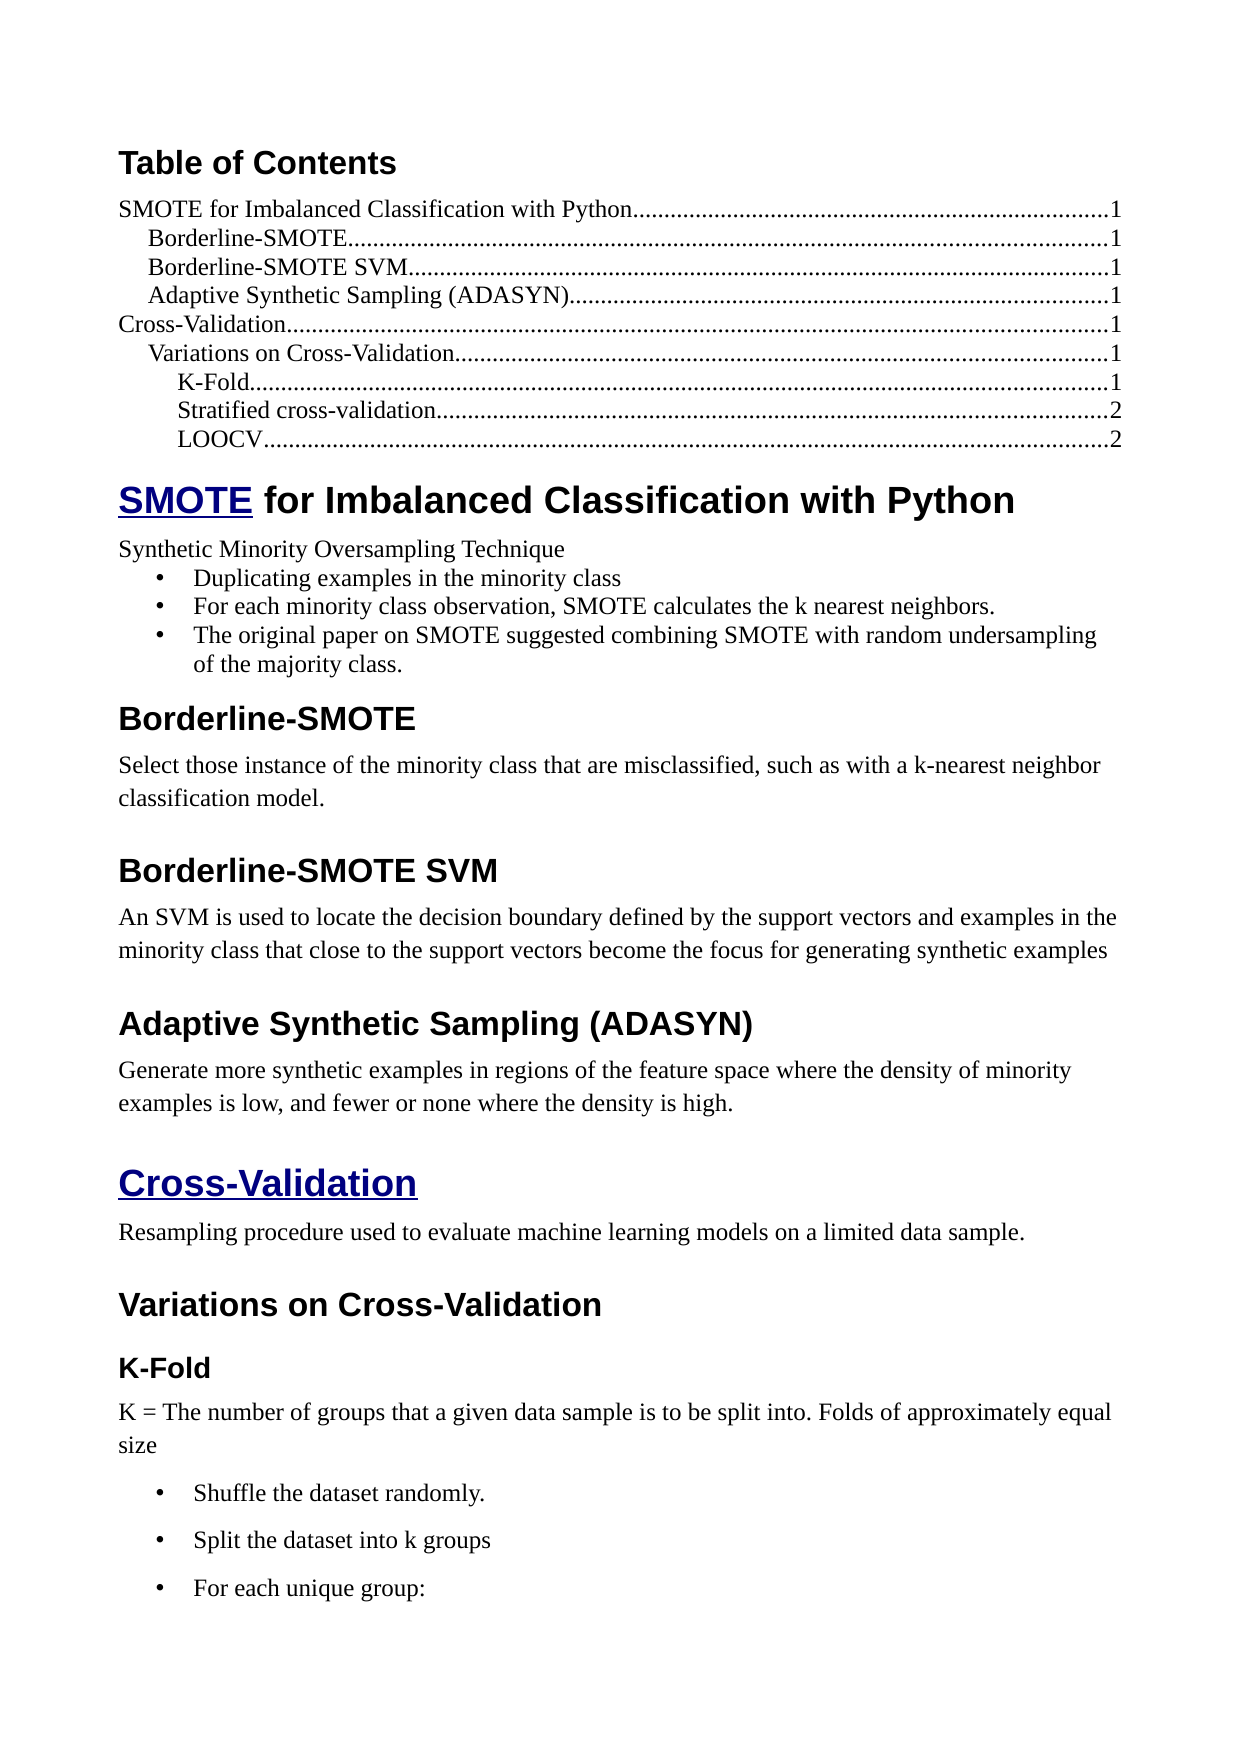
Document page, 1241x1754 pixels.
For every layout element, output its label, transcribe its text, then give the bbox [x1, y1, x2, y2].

text Synthetic Minority Oversampling Technique [118, 534, 1122, 563]
subtitle Table of Contents [118, 143, 1122, 182]
subtitle K-Fold [118, 1351, 1122, 1384]
list For each minority class observation, SMOTE calculates the k nearest neighbors. [156, 591, 1122, 620]
text K-Fold 1 [177, 367, 1122, 395]
text Borderline-SMOTE SVM 1 [148, 252, 1122, 280]
text SMOTE for Imbalanced Classification with Python 1 [118, 194, 1122, 223]
subtitle Variations on Cross-Validation [118, 1285, 1122, 1324]
list For each unique group: [156, 1573, 1122, 1602]
subtitle Borderline-SMOTE SVM [118, 851, 1122, 890]
list Duplicating examples in the minority class [156, 563, 1122, 591]
text Resampling procedure used to evaluate machine learning models on a limited data sample. [118, 1217, 1122, 1245]
list Split the dataset into k groups [156, 1525, 1122, 1554]
list The original paper on SMOTE suggested combining SMOTE with random undersampling of the majority class. [156, 620, 1122, 678]
list Shuffle the dataset randomly. [156, 1478, 1122, 1506]
text LOOCV 2 [177, 424, 1122, 453]
text K = The number of groups that a given data sample is to be split into. Folds of approximately equal size [118, 1397, 1122, 1459]
subtitle Adaptive Synthetic Sampling (ADASYN) [118, 1004, 1122, 1042]
text Cross-Validation 1 [118, 309, 1122, 338]
text Variations on Cross-Validation 1 [148, 338, 1122, 367]
text Adaptive Synthetic Sampling (ADASYN) 1 [148, 280, 1122, 309]
text Generate more synthetic examples in regions of the feature space where the density of minority examples is low, and fewer or none where the density is high. [118, 1055, 1122, 1117]
subtitle Borderline-SMOTE [118, 698, 1122, 737]
text Borderline-SMOTE 1 [148, 223, 1122, 252]
text Select those instance of the minority class that are misclassified, such as with a k-nearest neighbor classification model. [118, 750, 1122, 811]
text Stratified cross-validation 2 [177, 395, 1122, 424]
subtitle Cross-Validation [118, 1161, 1122, 1204]
text An SVM is used to locate the decision boundary defined by the support vectors and examples in the minority class that close to the support vectors become the focus for generating synthetic examples [118, 902, 1122, 964]
subtitle SMOTE for Imbalanced Classification with Python [118, 478, 1122, 521]
